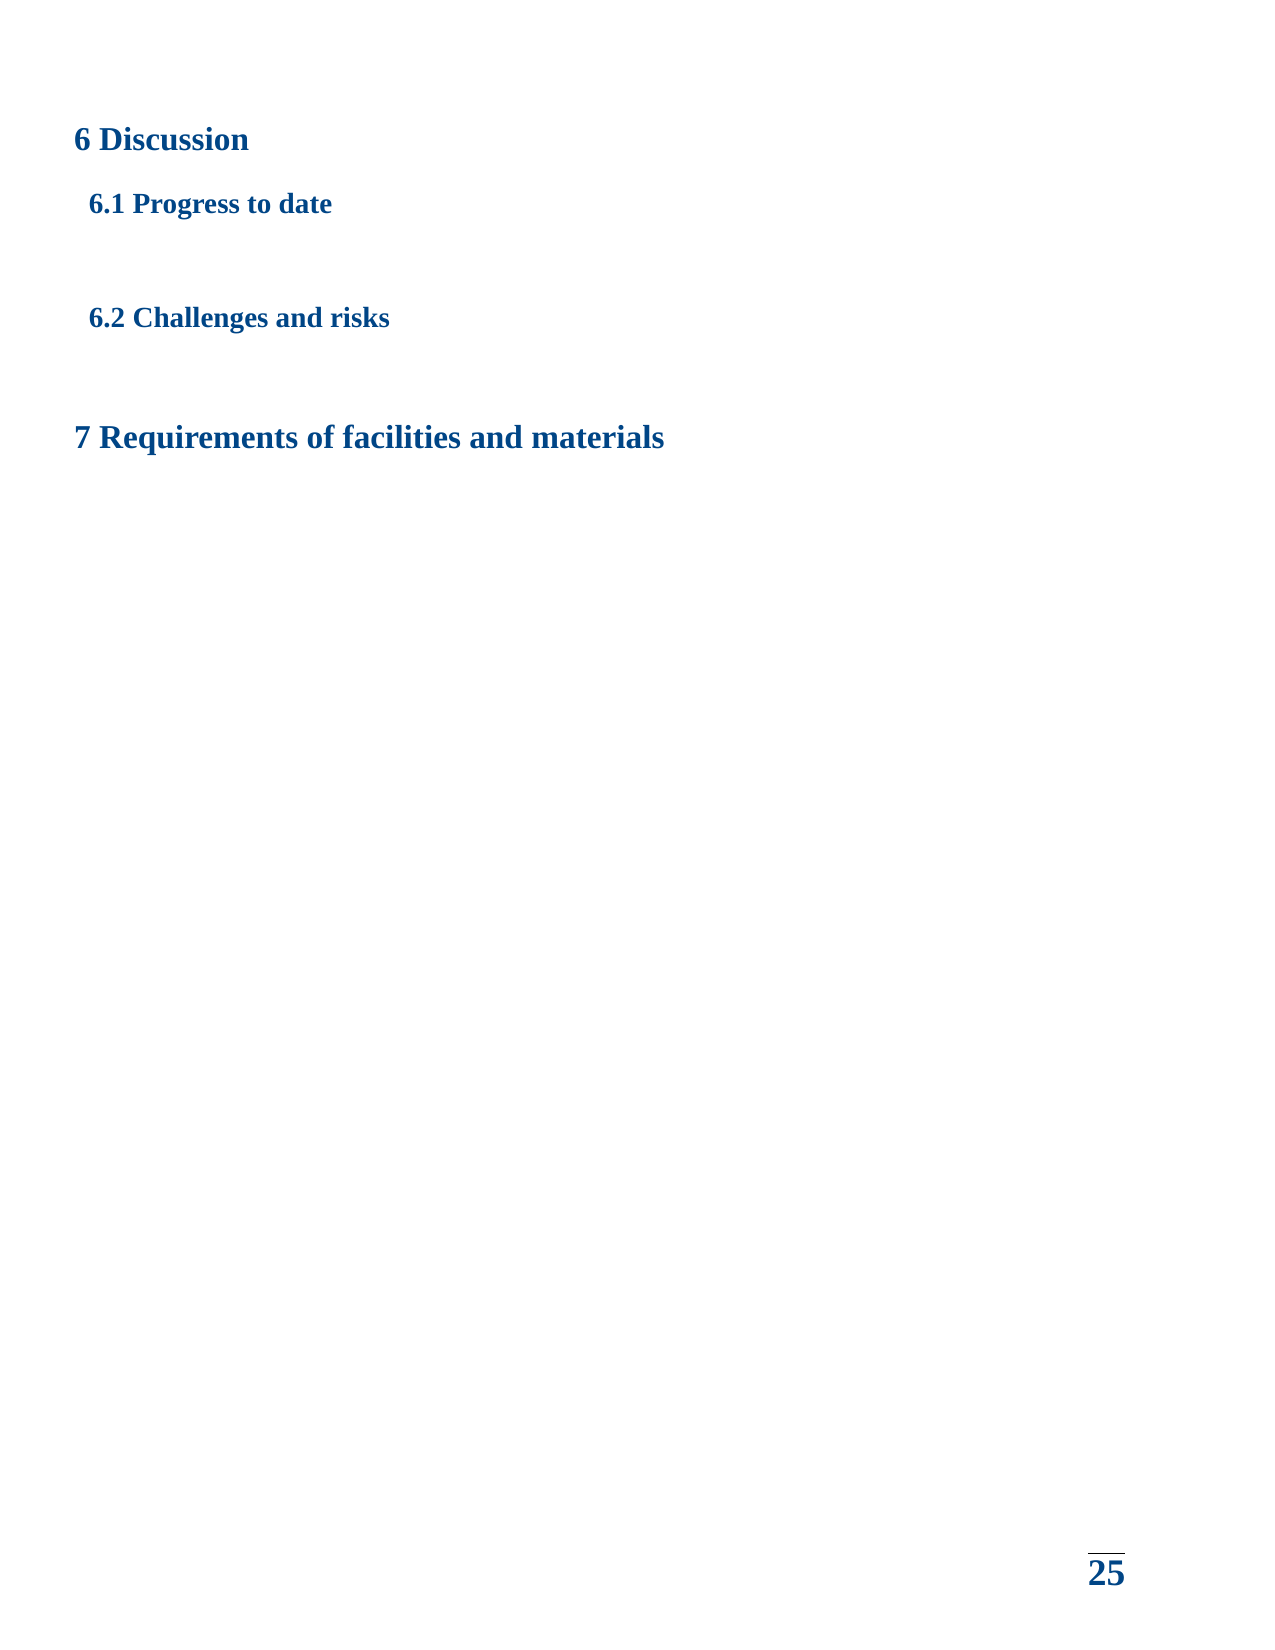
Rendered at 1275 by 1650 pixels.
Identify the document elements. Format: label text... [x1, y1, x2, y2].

subtitle 6.2 Challenges and risks [86, 300, 1125, 334]
subtitle 6.1 Progress to date [86, 186, 1125, 219]
subtitle 7 Requirements of facilities and materials [74, 417, 1125, 456]
subtitle 6 Discussion [74, 120, 1125, 158]
